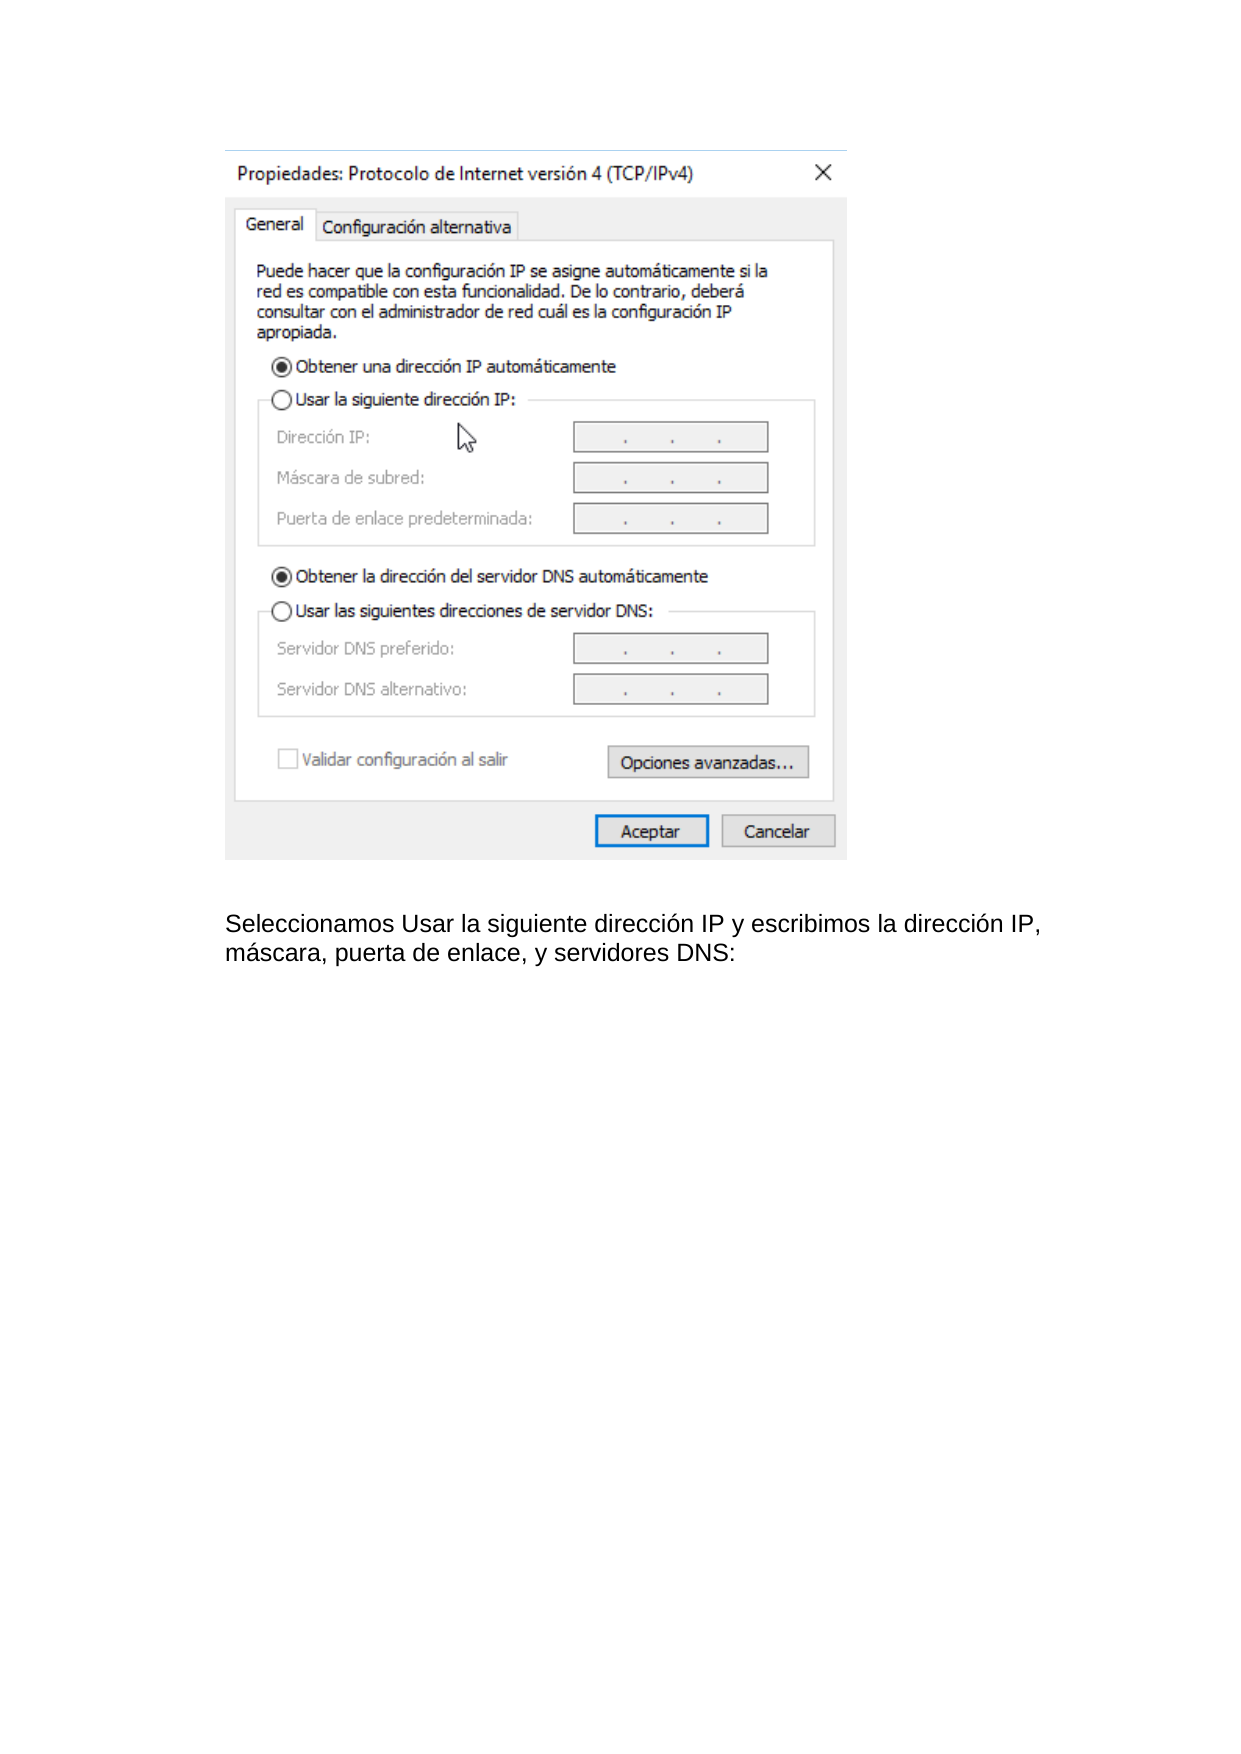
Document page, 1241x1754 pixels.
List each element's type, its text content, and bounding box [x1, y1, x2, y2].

text Seleccionamos Usar la siguiente dirección IP y escribimos la dirección IP, máscara, puerta de enlace, y servidores DNS: [225, 909, 1090, 967]
